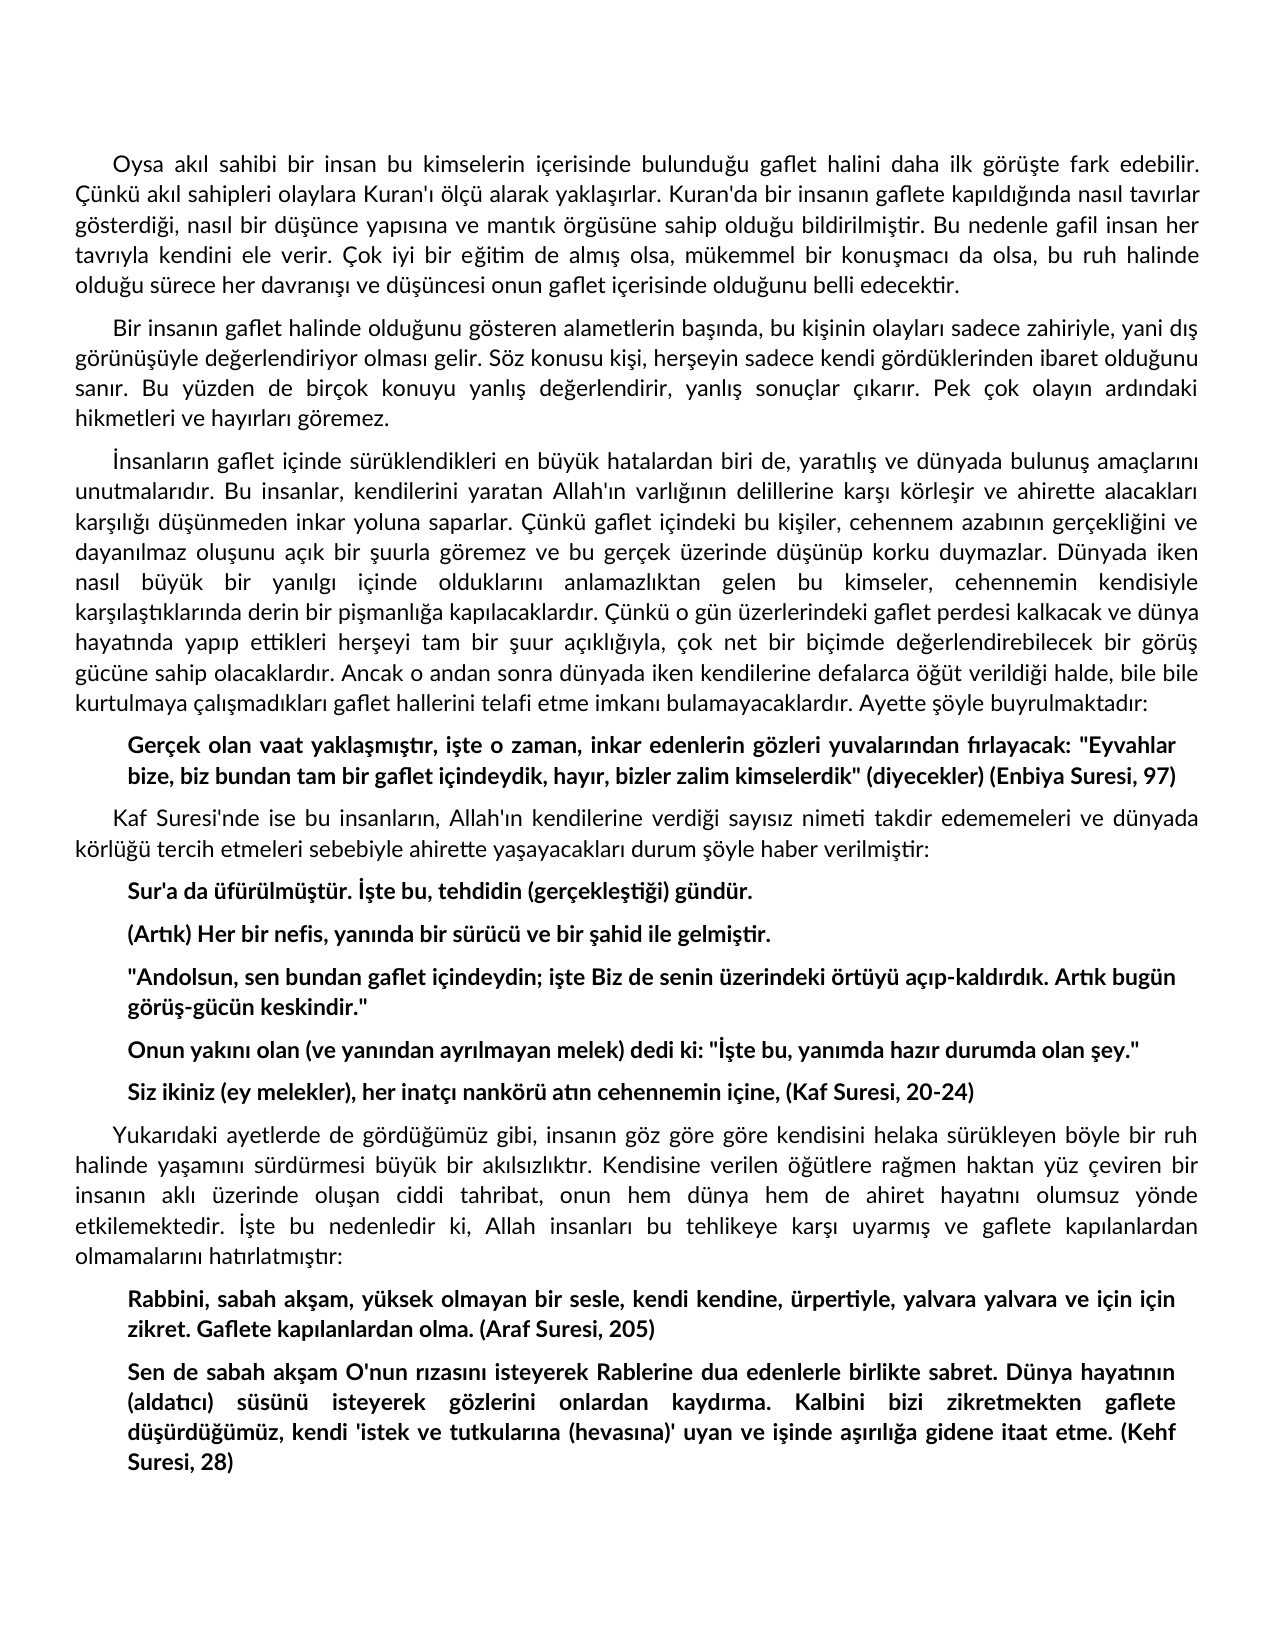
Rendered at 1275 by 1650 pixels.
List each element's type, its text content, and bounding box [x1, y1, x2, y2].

text Sur'a da üfürülmüştür. İşte bu, tehdidin (gerçekleştiği) gündür. [127, 877, 1177, 904]
text Yukarıdaki ayetlerde de gördüğümüz gibi, insanın göz göre göre kendisini helaka sürükleyen böyle bir ruh halinde yaşamını sürdürmesi büyük bir akılsızlıktır. Kendisine verilen öğütlere rağmen haktan yüz çeviren bir insanın aklı üzerinde oluşan ciddi tahribat, onun hem dünya hem de ahiret hayatını olumsuz yönde etkilemektedir. İşte bu nedenledir ki, Allah insanları bu tehlikeye karşı uyarmış ve gaflete kapılanlardan olmamalarını hatırlatmıştır: [75, 1121, 1200, 1269]
text Bir insanın gaflet halinde olduğunu gösteren alametlerin başında, bu kişinin olayları sadece zahiriyle, yani dış görünüşüyle değerlendiriyor olması gelir. Söz konusu kişi, herşeyin sadece kendi gördüklerinden ibaret olduğunu sanır. Bu yüzden de birçok konuyu yanlış değerlendirir, yanlış sonuçlar çıkarır. Pek çok olayın ardındaki hikmetleri ve hayırları göremez. [75, 313, 1200, 432]
text Siz ikiniz (ey melekler), her inatçı nankörü atın cehennemin içine, (Kaf Suresi, 20-24) [127, 1078, 1177, 1106]
text İnsanların gaflet içinde sürüklendikleri en büyük hatalardan biri de, yaratılış ve dünyada bulunuş amaçlarını unutmalarıdır. Bu insanlar, kendilerini yaratan Allah'ın varlığının delillerine karşı körleşir ve ahirette alacakları karşılığı düşünmeden inkar yoluna saparlar. Çünkü gaflet içindeki bu kişiler, cehennem azabının gerçekliğini ve dayanılmaz oluşunu açık bir şuurla göremez ve bu gerçek üzerinde düşünüp korku duymazlar. Dünyada iken nasıl büyük bir yanılgı içinde olduklarını anlamazlıktan gelen bu kimseler, cehennemin kendisiyle karşılaştıklarında derin bir pişmanlığa kapılacaklardır. Çünkü o gün üzerlerindeki gaflet perdesi kalkacak ve dünya hayatında yapıp ettikleri herşeyi tam bir şuur açıklığıyla, çok net bir biçimde değerlendirebilecek bir görüş gücüne sahip olacaklardır. Ancak o andan sonra dünyada iken kendilerine defalarca öğüt verildiği halde, bile bile kurtulmaya çalışmadıkları gaflet hallerini telafi etme imkanı bulamayacaklardır. Ayette şöyle buyrulmaktadır: [75, 447, 1200, 716]
text Gerçek olan vaat yaklaşmıştır, işte o zaman, inkar edenlerin gözleri yuvalarından fırlayacak: "Eyvahlar bize, biz bundan tam bir gaflet içindeydik, hayır, bizler zalim kimselerdik" (diyecekler) (Enbiya Suresi, 97) [127, 731, 1177, 789]
text Sen de sabah akşam O'nun rızasını isteyerek Rablerine dua edenlerle birlikte sabret. Dünya hayatının (aldatıcı) süsünü isteyerek gözlerini onlardan kaydırma. Kalbini bizi zikretmekten gaflete düşürdüğümüz, kendi 'istek ve tutkularına (hevasına)' uyan ve işinde aşırılığa gidene itaat etme. (Kehf Suresi, 28) [127, 1357, 1177, 1475]
text Oysa akıl sahibi bir insan bu kimselerin içerisinde bulunduğu gaflet halini daha ilk görüşte fark edebilir. Çünkü akıl sahipleri olaylara Kuran'ı ölçü alarak yaklaşırlar. Kuran'da bir insanın gaflete kapıldığında nasıl tavırlar gösterdiği, nasıl bir düşünce yapısına ve mantık örgüsüne sahip olduğu bildirilmiştir. Bu nedenle gafil insan her tavrıyla kendini ele verir. Çok iyi bir eğitim de almış olsa, mükemmel bir konuşmacı da olsa, bu ruh halinde olduğu sürece her davranışı ve düşüncesi onun gaflet içerisinde olduğunu belli edecektir. [75, 150, 1200, 298]
text (Artık) Her bir nefis, yanında bir sürücü ve bir şahid ile gelmiştir. [127, 920, 1177, 947]
text Kaf Suresi'nde ise bu insanların, Allah'ın kendilerine verdiği sayısız nimeti takdir edememeleri ve dünyada körlüğü tercih etmeleri sebebiyle ahirette yaşayacakları durum şöyle haber verilmiştir: [75, 804, 1200, 862]
text "Andolsun, sen bundan gaflet içindeydin; işte Biz de senin üzerindeki örtüyü açıp-kaldırdık. Artık bugün görüş-gücün keskindir." [127, 962, 1177, 1020]
text Onun yakını olan (ve yanından ayrılmayan melek) dedi ki: "İşte bu, yanımda hazır durumda olan şey." [127, 1035, 1177, 1063]
text Rabbini, sabah akşam, yüksek olmayan bir sesle, kendi kendine, ürpertiyle, yalvara yalvara ve için için zikret. Gaflete kapılanlardan olma. (Araf Suresi, 205) [127, 1284, 1177, 1342]
